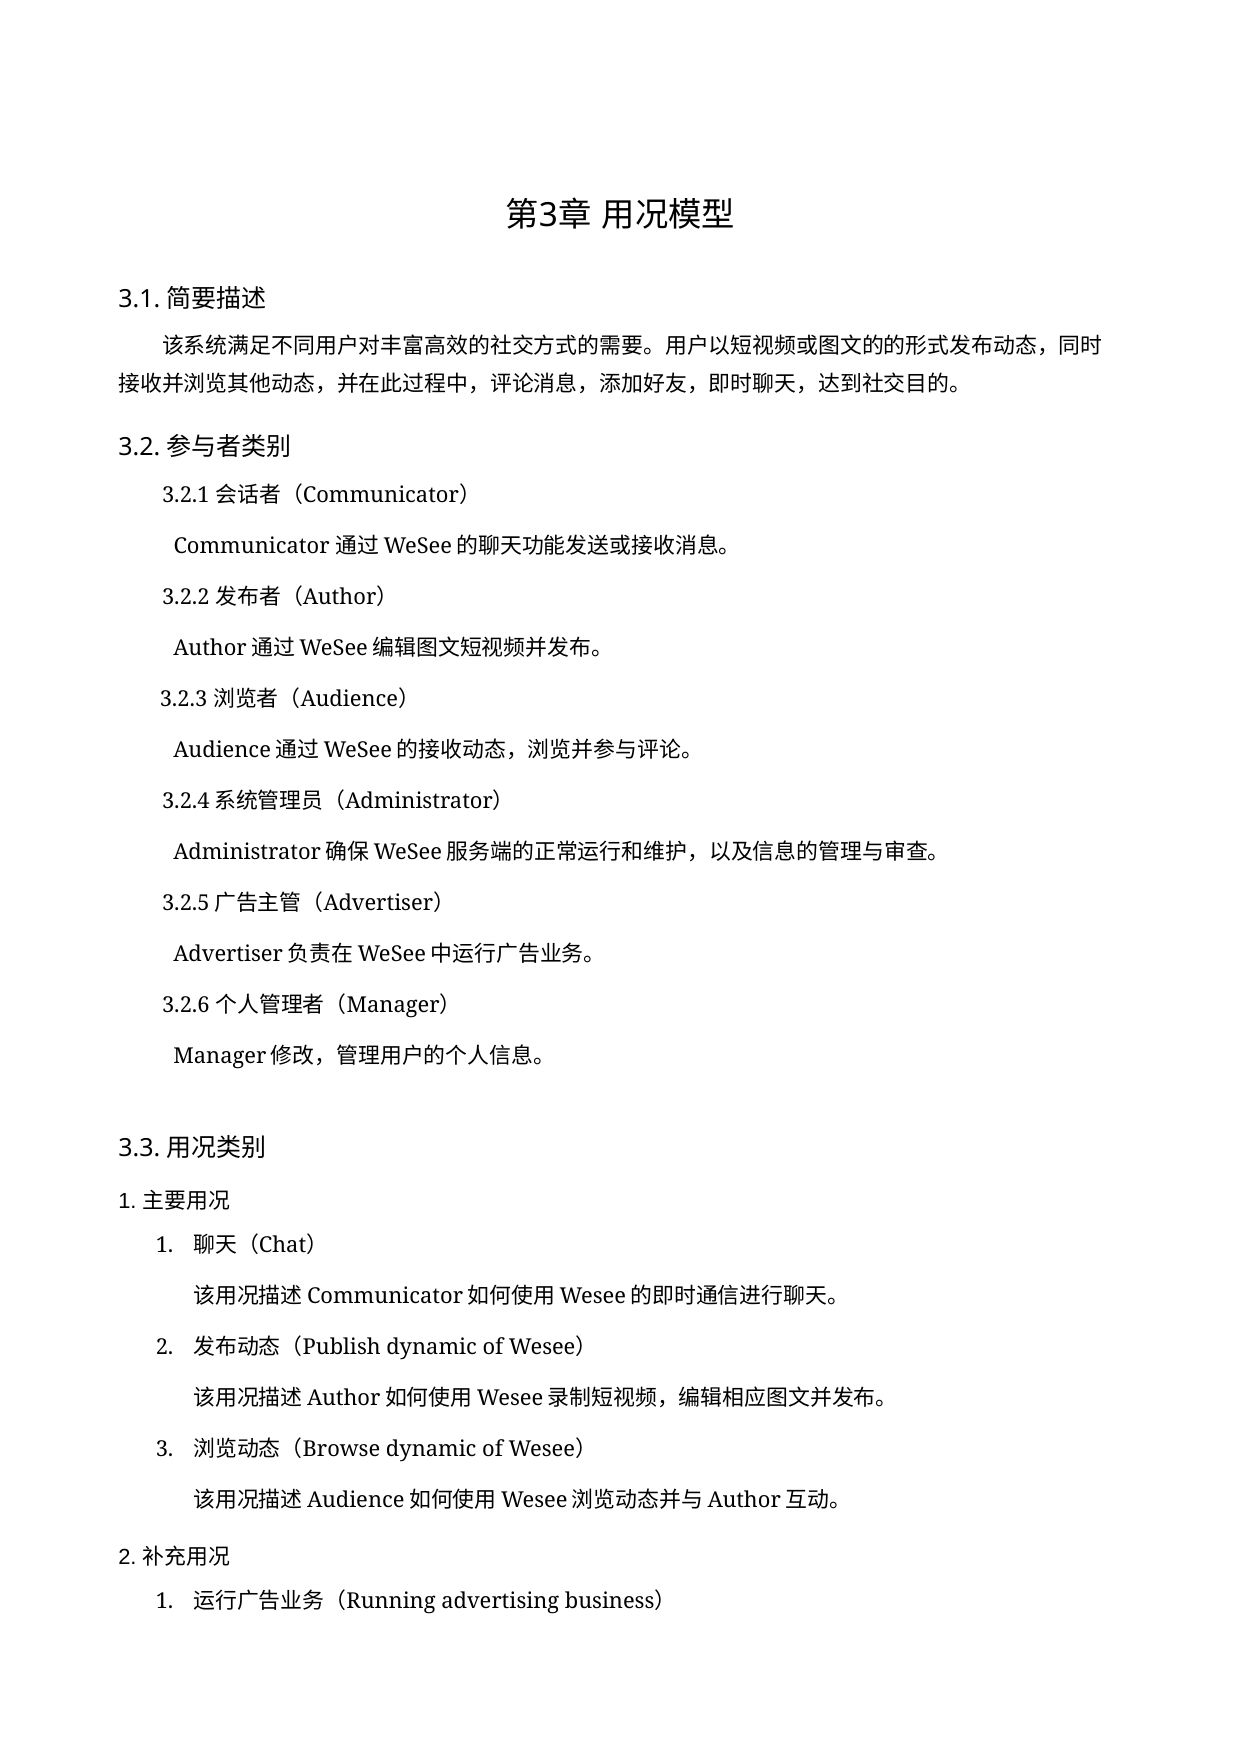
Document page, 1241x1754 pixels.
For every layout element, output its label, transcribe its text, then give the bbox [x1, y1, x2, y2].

list 发布动态（Publish dynamic of Wesee） [156, 1329, 1122, 1361]
subtitle 补充用况 [118, 1539, 1122, 1570]
text 3.2.3 浏览者（Audience） [118, 681, 1122, 712]
text Audience通过WeSee的接收动态，浏览并参与评论。 [118, 732, 1122, 763]
text 3.2.5广告主管（Advertiser） [118, 885, 1122, 917]
text Communicator 通过WeSee的聊天功能发送或接收消息。 [118, 528, 1122, 559]
text Administrator确保WeSee服务端的正常运行和维护，以及信息的管理与审查。 [118, 834, 1122, 866]
list 运行广告业务（Running advertising business） [156, 1583, 1122, 1615]
subtitle 用况类别 [118, 1128, 1122, 1164]
text 3.2.2 发布者（Author） [118, 579, 1122, 610]
subtitle 参与者类别 [118, 427, 1122, 463]
list 该用况描述Author如何使用Wesee录制短视频，编辑相应图文并发布。 [156, 1380, 1122, 1412]
text Advertiser负责在WeSee中运行广告业务。 [118, 936, 1122, 968]
list 该用况描述Communicator如何使用Wesee的即时通信进行聊天。 [156, 1278, 1122, 1310]
subtitle 主要用况 [118, 1183, 1122, 1214]
list 浏览动态（Browse dynamic of Wesee） [156, 1431, 1122, 1463]
subtitle 简要描述 [118, 278, 1122, 314]
list 聊天（Chat） [156, 1227, 1122, 1259]
text 3.2.4系统管理员（Administrator） [118, 783, 1122, 814]
text 3.2.6 个人管理者（Manager） [118, 987, 1122, 1019]
text 3.2.1 会话者（Communicator） [118, 477, 1122, 508]
text Author通过WeSee编辑图文短视频并发布。 [118, 630, 1122, 661]
subtitle 用况模型 [118, 188, 1122, 236]
list 该用况描述Audience如何使用Wesee浏览动态并与Author互动。 [156, 1482, 1122, 1514]
text 该系统满足不同用户对丰富高效的社交方式的需要。用户以短视频或图文的的形式发布动态，同时接收并浏览其他动态，并在此过程中，评论消息，添加好友，即时聊天，达到社交目的。 [118, 328, 1122, 398]
text Manager修改，管理用户的个人信息。 [118, 1038, 1122, 1070]
